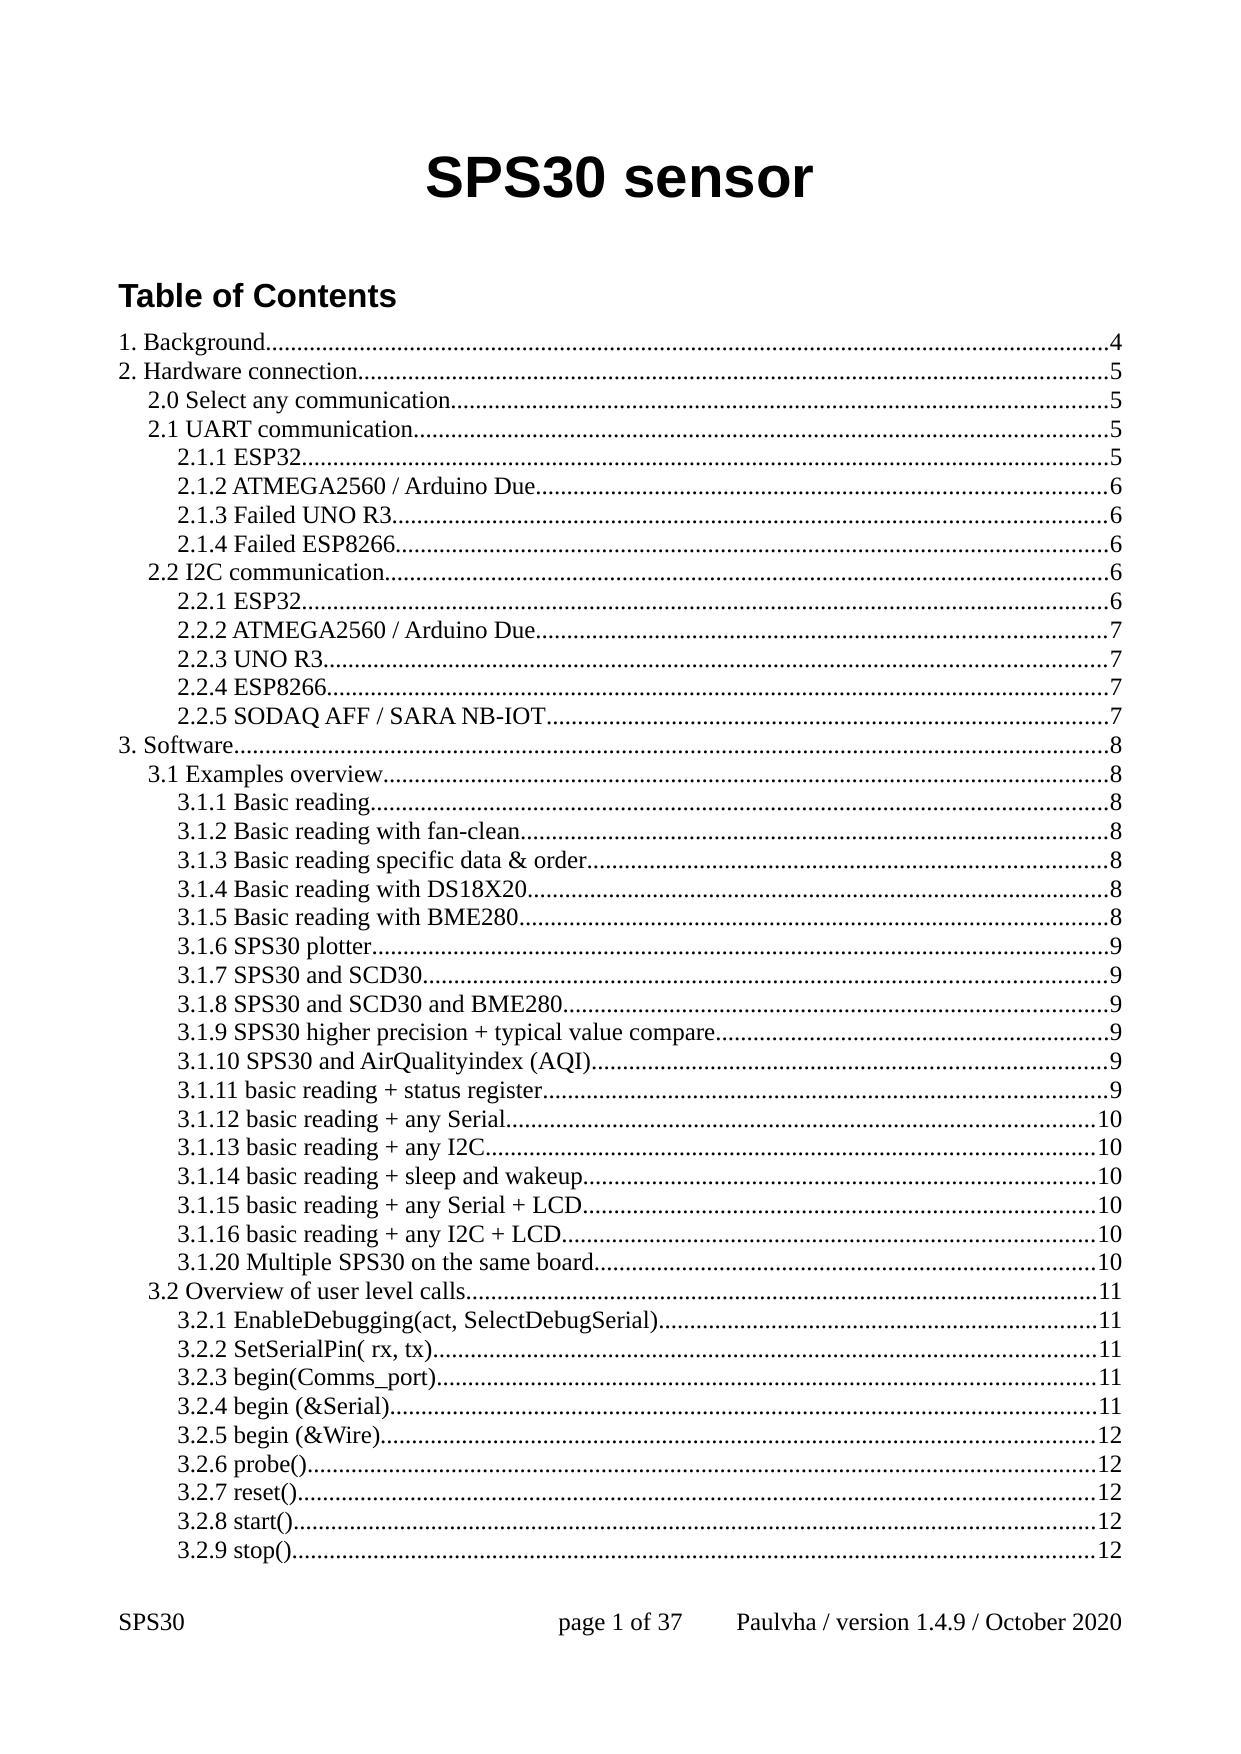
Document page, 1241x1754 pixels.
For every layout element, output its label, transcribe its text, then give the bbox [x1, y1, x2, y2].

text 3.2.6 probe() 12 [177, 1449, 1122, 1477]
text 3.1.20 Multiple SPS30 on the same board 10 [177, 1247, 1122, 1276]
text 3.1.4 Basic reading with DS18X20 8 [177, 874, 1122, 902]
text 3.2 Overview of user level calls 11 [148, 1276, 1122, 1305]
text 3.1.5 Basic reading with BME280 8 [177, 902, 1122, 931]
text 3.1.12 basic reading + any Serial 10 [177, 1104, 1122, 1132]
text 3.2.1 EnableDebugging(act, SelectDebugSerial) 11 [177, 1305, 1122, 1334]
text 2.2.1 ESP32 6 [177, 586, 1122, 615]
text 3.1.10 SPS30 and AirQualityindex (AQI) 9 [177, 1046, 1122, 1075]
text 3.2.9 stop() 12 [177, 1535, 1122, 1564]
text 2. Hardware connection 5 [118, 356, 1122, 385]
text 2.2.4 ESP8266 7 [177, 672, 1122, 701]
text 3.1.9 SPS30 higher precision + typical value compare 9 [177, 1017, 1122, 1046]
text 2.2.5 SODAQ AFF / SARA NB-IOT 7 [177, 701, 1122, 730]
text 3.2.3 begin(Comms_port) 11 [177, 1362, 1122, 1391]
text 3.1.11 basic reading + status register 9 [177, 1075, 1122, 1104]
text 3.1.14 basic reading + sleep and wakeup 10 [177, 1161, 1122, 1190]
text 2.1.4 Failed ESP8266 6 [177, 529, 1122, 557]
text 3.1.1 Basic reading 8 [177, 787, 1122, 816]
text 3.2.2 SetSerialPin( rx, tx) 11 [177, 1334, 1122, 1362]
text 3.1.15 basic reading + any Serial + LCD 10 [177, 1190, 1122, 1219]
text 2.2.2 ATMEGA2560 / Arduino Due 7 [177, 615, 1122, 644]
text 3.2.8 start() 12 [177, 1506, 1122, 1535]
text 3.1.6 SPS30 plotter 9 [177, 931, 1122, 960]
text 1. Background 4 [118, 327, 1122, 356]
text 3.1.16 basic reading + any I2C + LCD 10 [177, 1219, 1122, 1247]
subtitle Table of Contents [118, 276, 1122, 315]
text 3. Software 8 [118, 730, 1122, 759]
text 2.2 I2C communication 6 [148, 557, 1122, 586]
text 3.2.7 reset() 12 [177, 1477, 1122, 1506]
text 3.1 Examples overview 8 [148, 759, 1122, 787]
text 3.1.2 Basic reading with fan-clean 8 [177, 816, 1122, 845]
text 3.2.5 begin (&Wire) 12 [177, 1420, 1122, 1449]
text 2.1.2 ATMEGA2560 / Arduino Due 6 [177, 471, 1122, 500]
text 3.1.3 Basic reading specific data & order 8 [177, 845, 1122, 874]
text 3.1.8 SPS30 and SCD30 and BME280 9 [177, 989, 1122, 1017]
text 2.2.3 UNO R3 7 [177, 644, 1122, 672]
title SPS30 sensor [118, 143, 1122, 210]
text 3.1.7 SPS30 and SCD30 9 [177, 960, 1122, 989]
text 3.1.13 basic reading + any I2C 10 [177, 1132, 1122, 1161]
text 2.1 UART communication 5 [148, 414, 1122, 442]
text 2.0 Select any communication 5 [148, 385, 1122, 414]
text 3.2.4 begin (&Serial) 11 [177, 1391, 1122, 1420]
text 2.1.3 Failed UNO R3 6 [177, 500, 1122, 529]
text 2.1.1 ESP32 5 [177, 442, 1122, 471]
